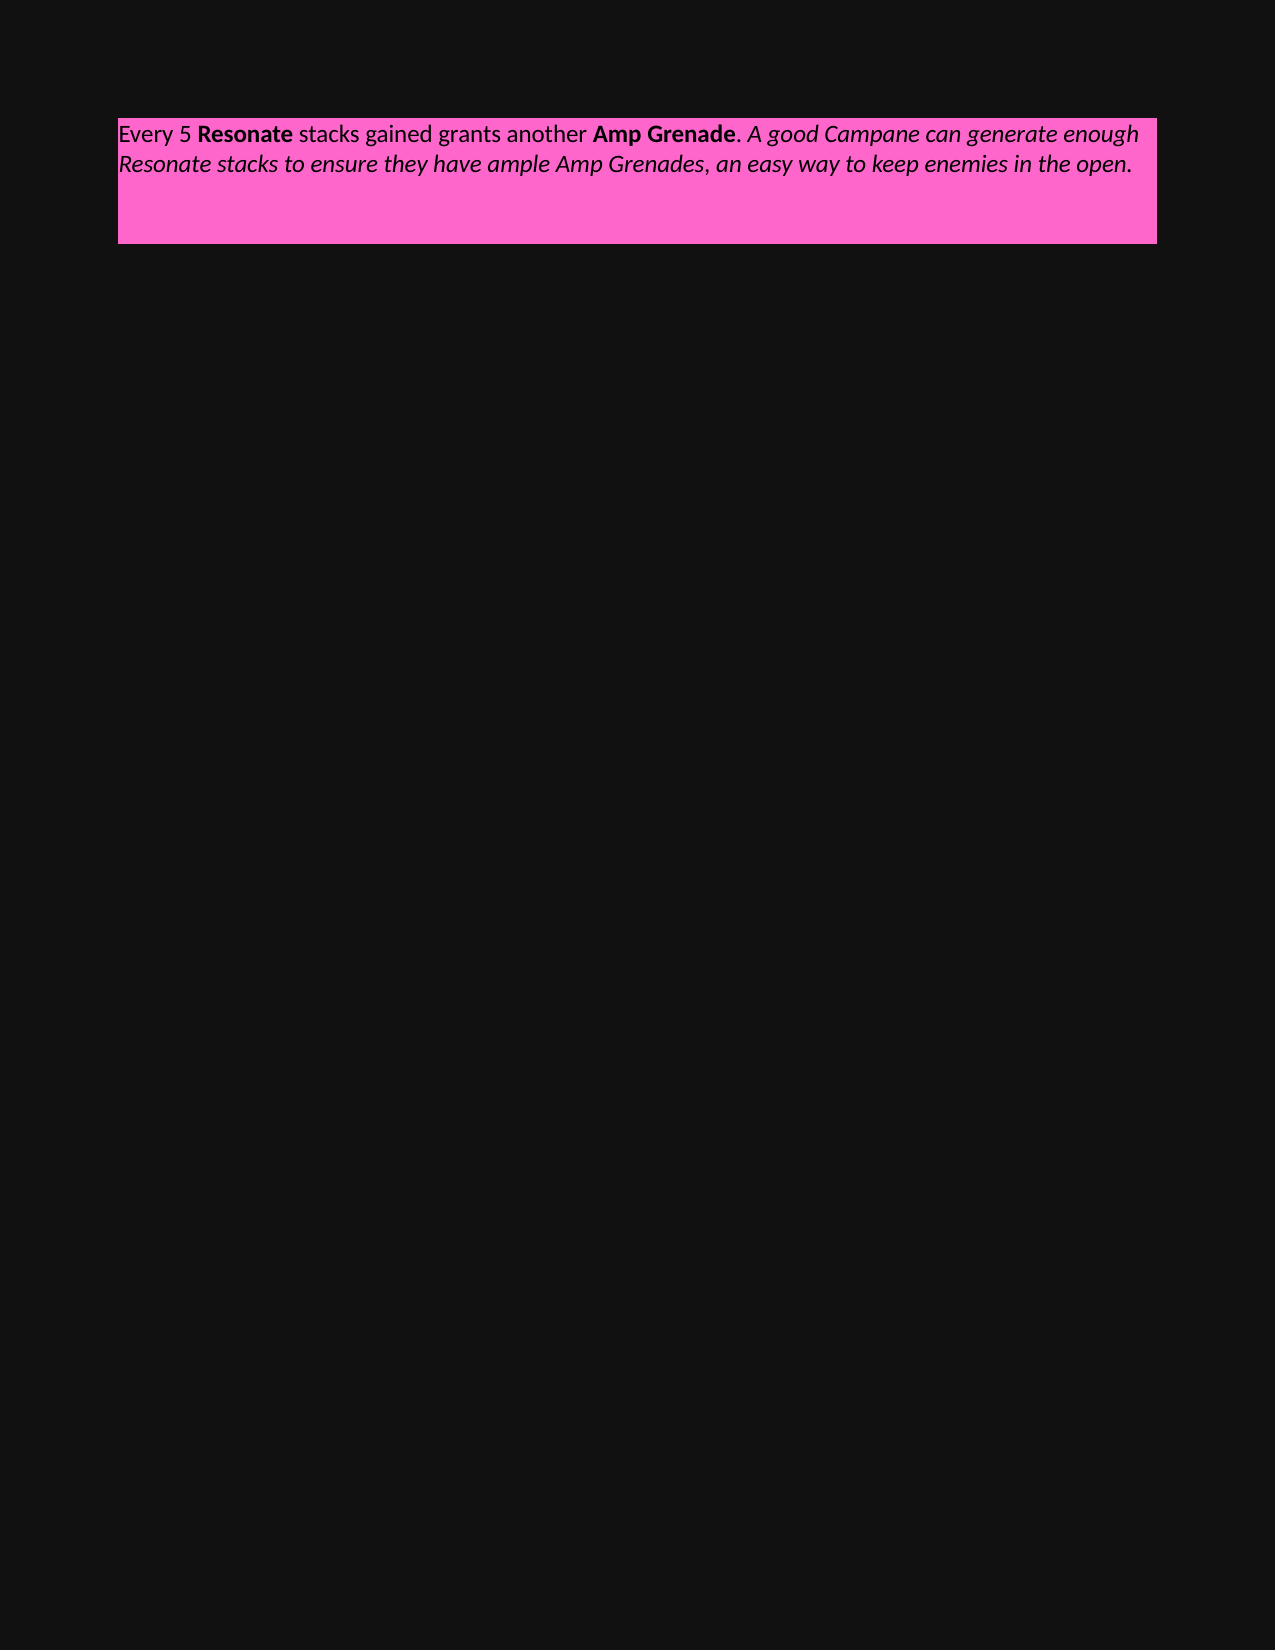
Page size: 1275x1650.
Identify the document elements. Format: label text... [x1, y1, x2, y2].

text Every 5 Resonate stacks gained grants another Amp Grenade. A good Campane can generate enough Resonate stacks to ensure they have ample Amp Grenades, an easy way to keep enemies in the open. [118, 118, 1157, 179]
